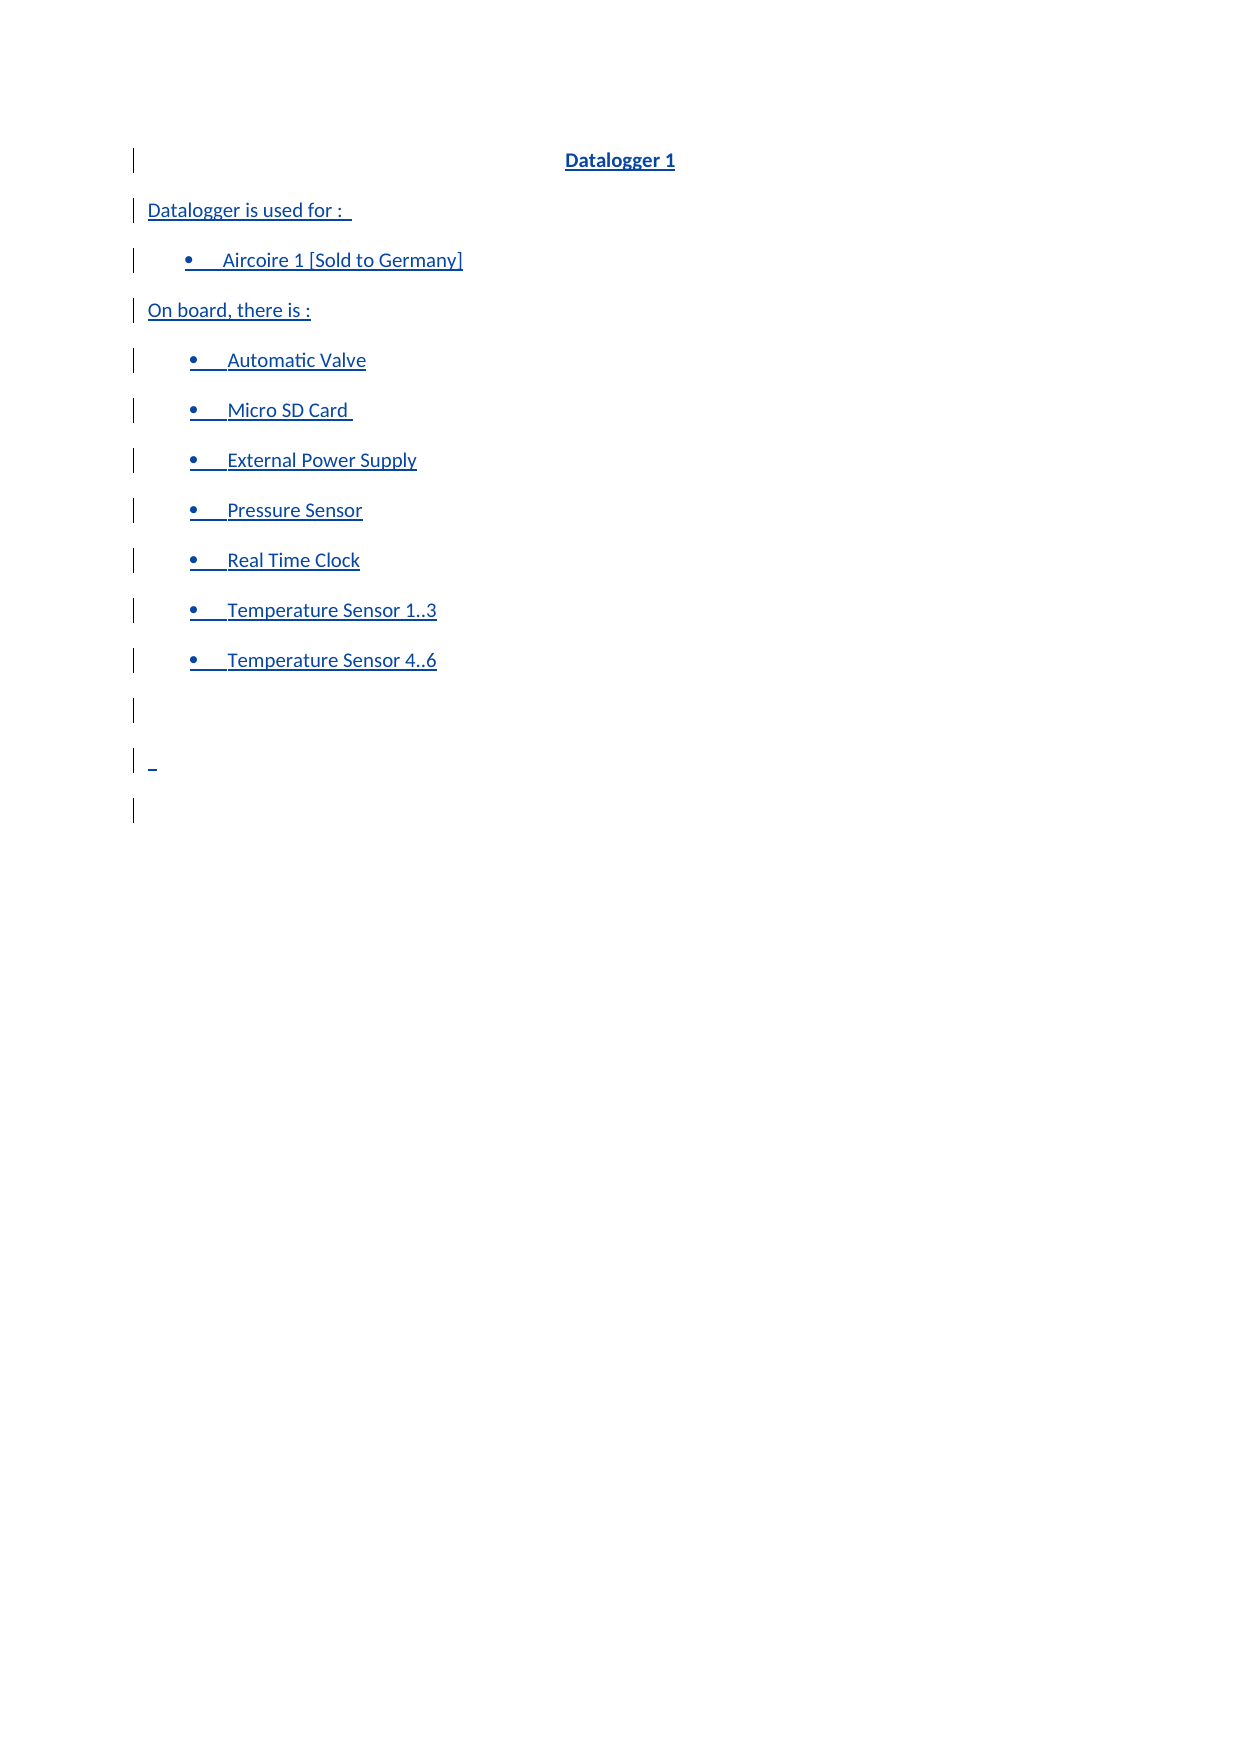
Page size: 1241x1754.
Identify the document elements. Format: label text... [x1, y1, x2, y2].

text Datalogger 1 [148, 148, 1093, 173]
text On board, there is : [148, 298, 1093, 323]
list Temperature Sensor 4..6 [190, 648, 1093, 673]
list Pressure Sensor [190, 498, 1093, 523]
list Micro SD Card [190, 398, 1093, 423]
list Temperature Sensor 1..3 [190, 598, 1093, 623]
list External Power Supply [190, 448, 1093, 473]
list Automatic Valve [190, 348, 1093, 373]
text Datalogger is used for : [148, 198, 1093, 223]
list Aircoire 1 [Sold to Germany] [185, 248, 1093, 273]
list Real Time Clock [190, 548, 1093, 573]
